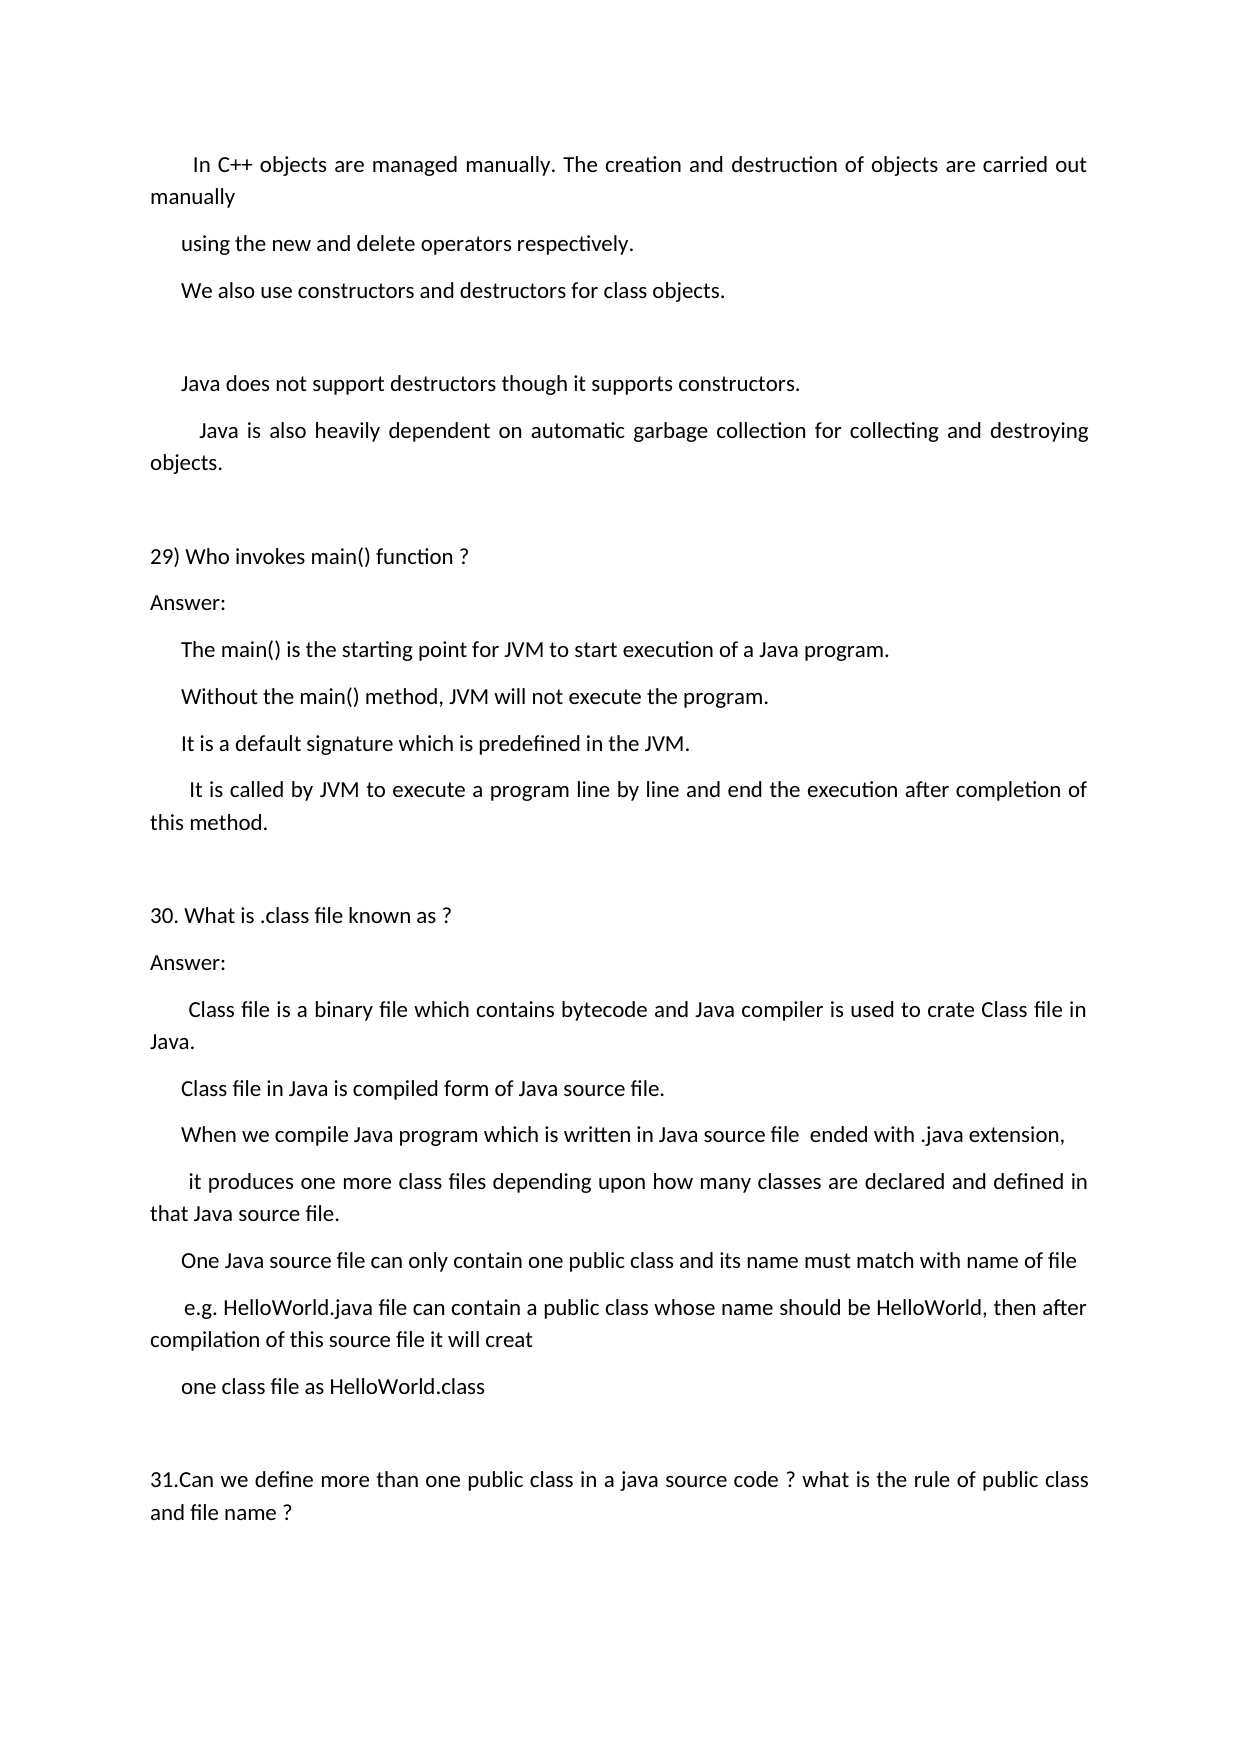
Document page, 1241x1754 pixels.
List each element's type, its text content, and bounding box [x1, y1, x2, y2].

text It is a default signature which is predefined in the JVM. [150, 729, 1090, 757]
text In C++ objects are managed manually. The creation and destruction of objects are carried out manually [150, 150, 1090, 210]
text Java is also heavily dependent on automatic garbage collection for collecting and destroying objects. [150, 416, 1090, 476]
text Class file is a binary file which contains bytecode and Java compiler is used to crate Class file in Java. [150, 995, 1090, 1055]
text Java does not support destructors though it supports constructors. [150, 369, 1090, 397]
text e.g. HelloWorld.java file can contain a public class whose name should be HelloWorld, then after compilation of this source file it will creat [150, 1293, 1090, 1353]
text it produces one more class files depending upon how many classes are declared and defined in that Java source file. [150, 1167, 1090, 1228]
text When we compile Java program which is written in Java source file ended with .java extension, [150, 1121, 1090, 1149]
text We also use constructors and destructors for class objects. [150, 276, 1090, 304]
text 29) Who invokes main() function ? [150, 542, 1090, 570]
text 31.Can we define more than one public class in a java source code ? what is the rule of public class and file name ? [150, 1466, 1090, 1526]
text Answer: [150, 948, 1090, 976]
text One Java source file can only contain one public class and its name must match with name of file [150, 1246, 1090, 1274]
text 30. What is .class file known as ? [150, 901, 1090, 929]
text Answer: [150, 588, 1090, 617]
text The main() is the starting point for JVM to start execution of a Java program. [150, 635, 1090, 663]
text Without the main() method, JVM will not execute the program. [150, 682, 1090, 710]
text one class file as HelloWorld.class [150, 1372, 1090, 1400]
text using the new and delete operators respectively. [150, 229, 1090, 257]
text Class file in Java is compiled form of Java source file. [150, 1074, 1090, 1102]
text It is called by JVM to execute a program line by line and end the execution after completion of this method. [150, 776, 1090, 836]
